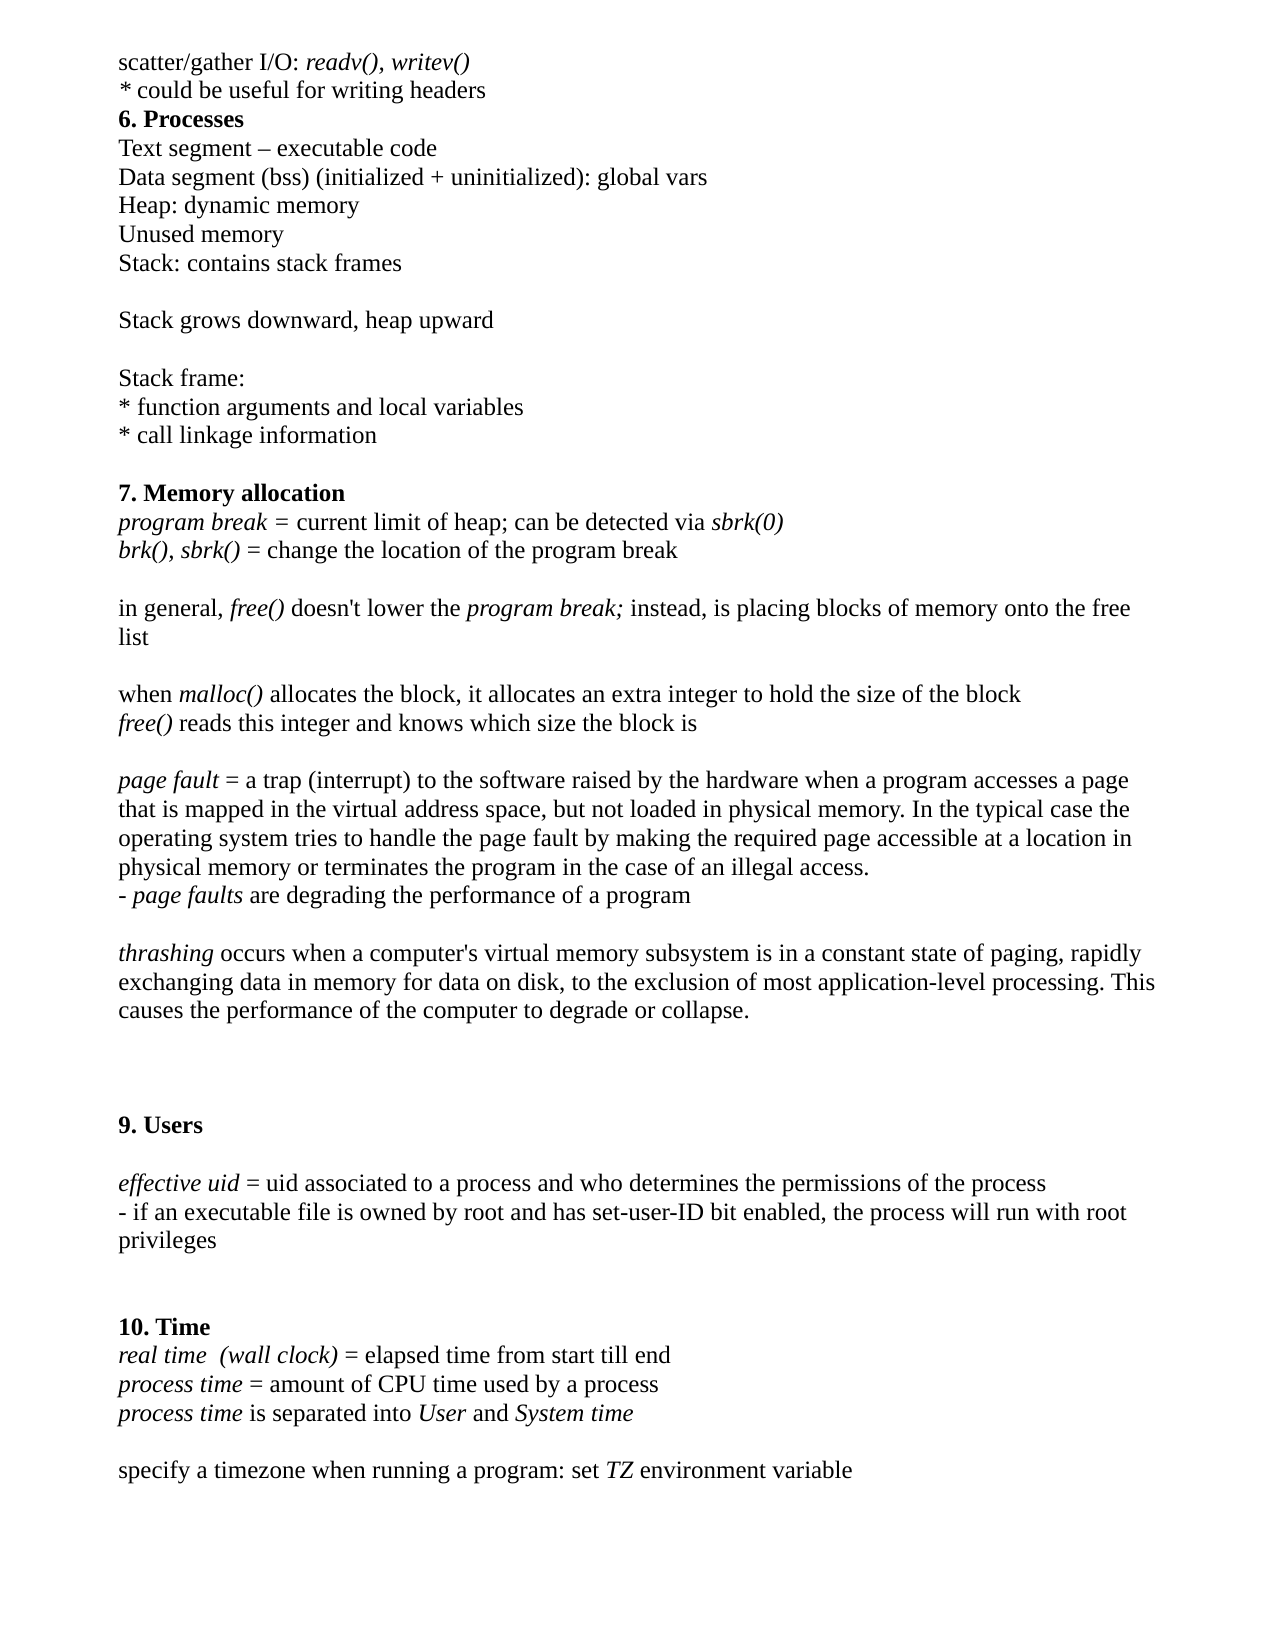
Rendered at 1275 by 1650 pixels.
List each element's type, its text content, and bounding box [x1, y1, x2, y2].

text Text segment – executable code [118, 133, 1157, 162]
text 6. Processes [118, 104, 1157, 133]
text page fault = a trap (interrupt) to the software raised by the hardware when a program accesses a page that is mapped in the virtual address space, but not loaded in physical memory. In the typical case the operating system tries to handle the page fault by making the required page accessible at a location in physical memory or terminates the program in the case of an illegal access. [118, 766, 1157, 881]
text brk(), sbrk() = change the location of the program break [118, 536, 1157, 564]
text Stack frame: [118, 363, 1157, 392]
text free() reads this integer and knows which size the block is [118, 708, 1157, 737]
text - page faults are degrading the performance of a program [118, 881, 1157, 909]
text - if an executable file is owned by root and has set-user-ID bit enabled, the process will run with root privileges [118, 1197, 1157, 1254]
text process time = amount of CPU time used by a process [118, 1369, 1157, 1398]
text 9. Users [118, 1111, 1157, 1139]
text thrashing occurs when a computer's virtual memory subsystem is in a constant state of paging, rapidly exchanging data in memory for data on disk, to the exclusion of most application-level processing. This causes the performance of the computer to degrade or collapse. [118, 938, 1157, 1024]
text Data segment (bss) (initialized + uninitialized): global vars [118, 162, 1157, 191]
text scatter/gather I/O: readv(), writev() [118, 47, 1157, 76]
text Unused memory [118, 219, 1157, 248]
text effective uid = uid associated to a process and who determines the permissions of the process [118, 1168, 1157, 1197]
text 7. Memory allocation [118, 478, 1157, 507]
text Stack grows downward, heap upward [118, 306, 1157, 334]
text Stack: contains stack frames [118, 248, 1157, 277]
text real time (wall clock) = elapsed time from start till end [118, 1341, 1157, 1369]
text 10. Time [118, 1312, 1157, 1341]
text process time is separated into User and System time [118, 1398, 1157, 1427]
text * function arguments and local variables [118, 392, 1157, 421]
text * call linkage information [118, 421, 1157, 449]
text program break = current limit of heap; can be detected via sbrk(0) [118, 507, 1157, 536]
text in general, free() doesn't lower the program break; instead, is placing blocks of memory onto the free list [118, 593, 1157, 651]
text when malloc() allocates the block, it allocates an extra integer to hold the size of the block [118, 679, 1157, 708]
text * could be useful for writing headers [118, 76, 1157, 104]
text Heap: dynamic memory [118, 191, 1157, 219]
text specify a timezone when running a program: set TZ environment variable [118, 1456, 1157, 1484]
